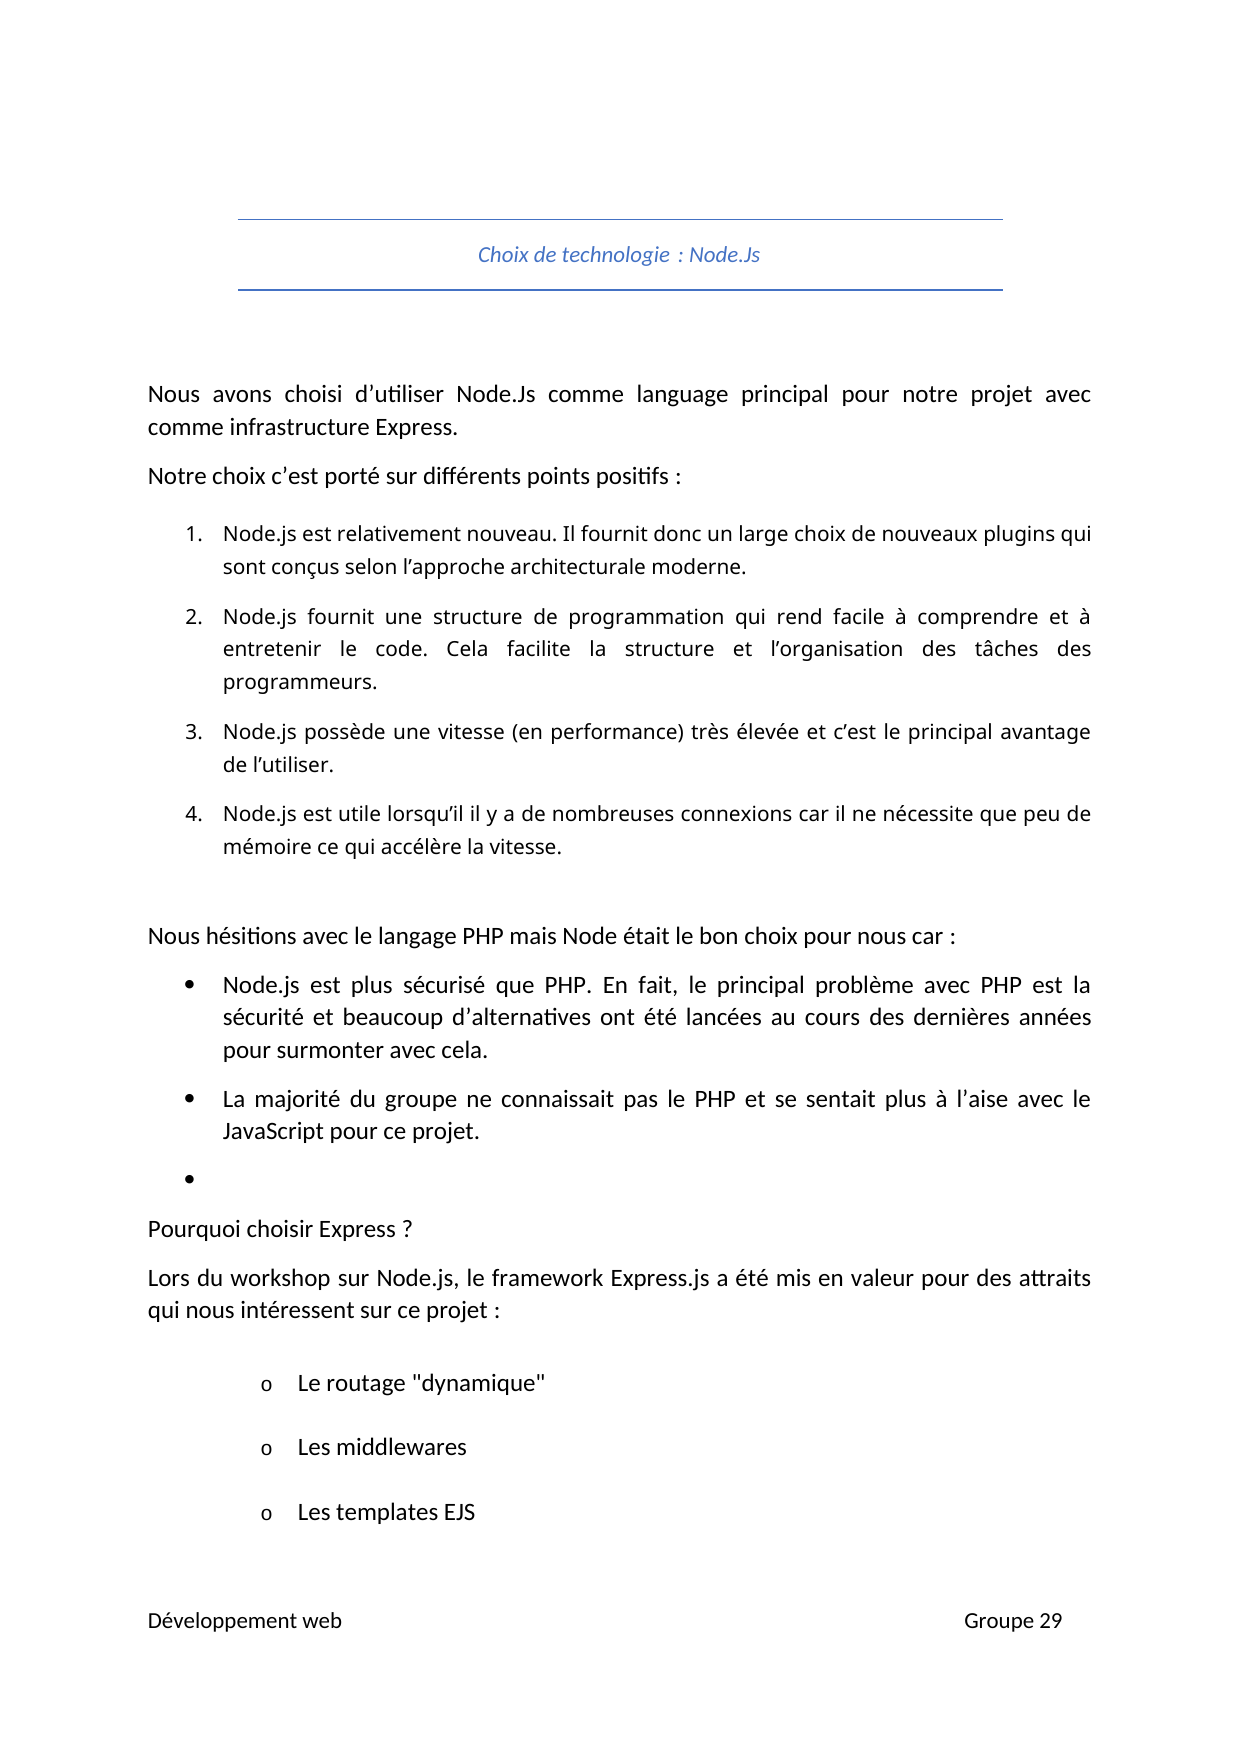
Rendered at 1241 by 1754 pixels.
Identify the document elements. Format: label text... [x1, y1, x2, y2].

list Les middlewares [260, 1418, 1093, 1462]
list Node.js est relativement nouveau. Il fournit donc un large choix de nouveaux plugins qui sont conçus selon l’approche architecturale moderne. [185, 515, 1093, 581]
text Nous hésitions avec le langage PHP mais Node était le bon choix pour nous car : [148, 920, 1093, 951]
text Pourquoi choisir Express ? [148, 1213, 1093, 1243]
list Node.js est utile lorsqu’il il y a de nombreuses connexions car il ne nécessite que peu de mémoire ce qui accélère la vitesse. [185, 795, 1093, 860]
text Lors du workshop sur Node.js, le framework Express.js a été mis en valeur pour des attraits qui nous intéressent sur ce projet : [148, 1262, 1093, 1325]
text Notre choix c’est porté sur différents points positifs : [148, 460, 1093, 490]
list Les templates EJS [260, 1483, 1093, 1527]
list Node.js fournit une structure de programmation qui rend facile à comprendre et à entretenir le code. Cela facilite la structure et l’organisation des tâches des programmeurs. [185, 597, 1093, 696]
list Le routage "dynamique" [260, 1354, 1093, 1397]
list Node.js possède une vitesse (en performance) très élevée et c’est le principal avantage de l’utiliser. [185, 712, 1093, 778]
text Choix de technologie : Node.Js [238, 220, 1003, 289]
list La majorité du groupe ne connaissait pas le PHP et se sentait plus à l’aise avec le JavaScript pour ce projet. [185, 1083, 1093, 1146]
list Node.js est plus sécurisé que PHP. En fait, le principal problème avec PHP est la sécurité et beaucoup d’alternatives ont été lancées au cours des dernières années pour surmonter avec cela. [185, 969, 1093, 1064]
text Nous avons choisi d’utiliser Node.Js comme language principal pour notre projet avec comme infrastructure Express. [148, 379, 1093, 441]
